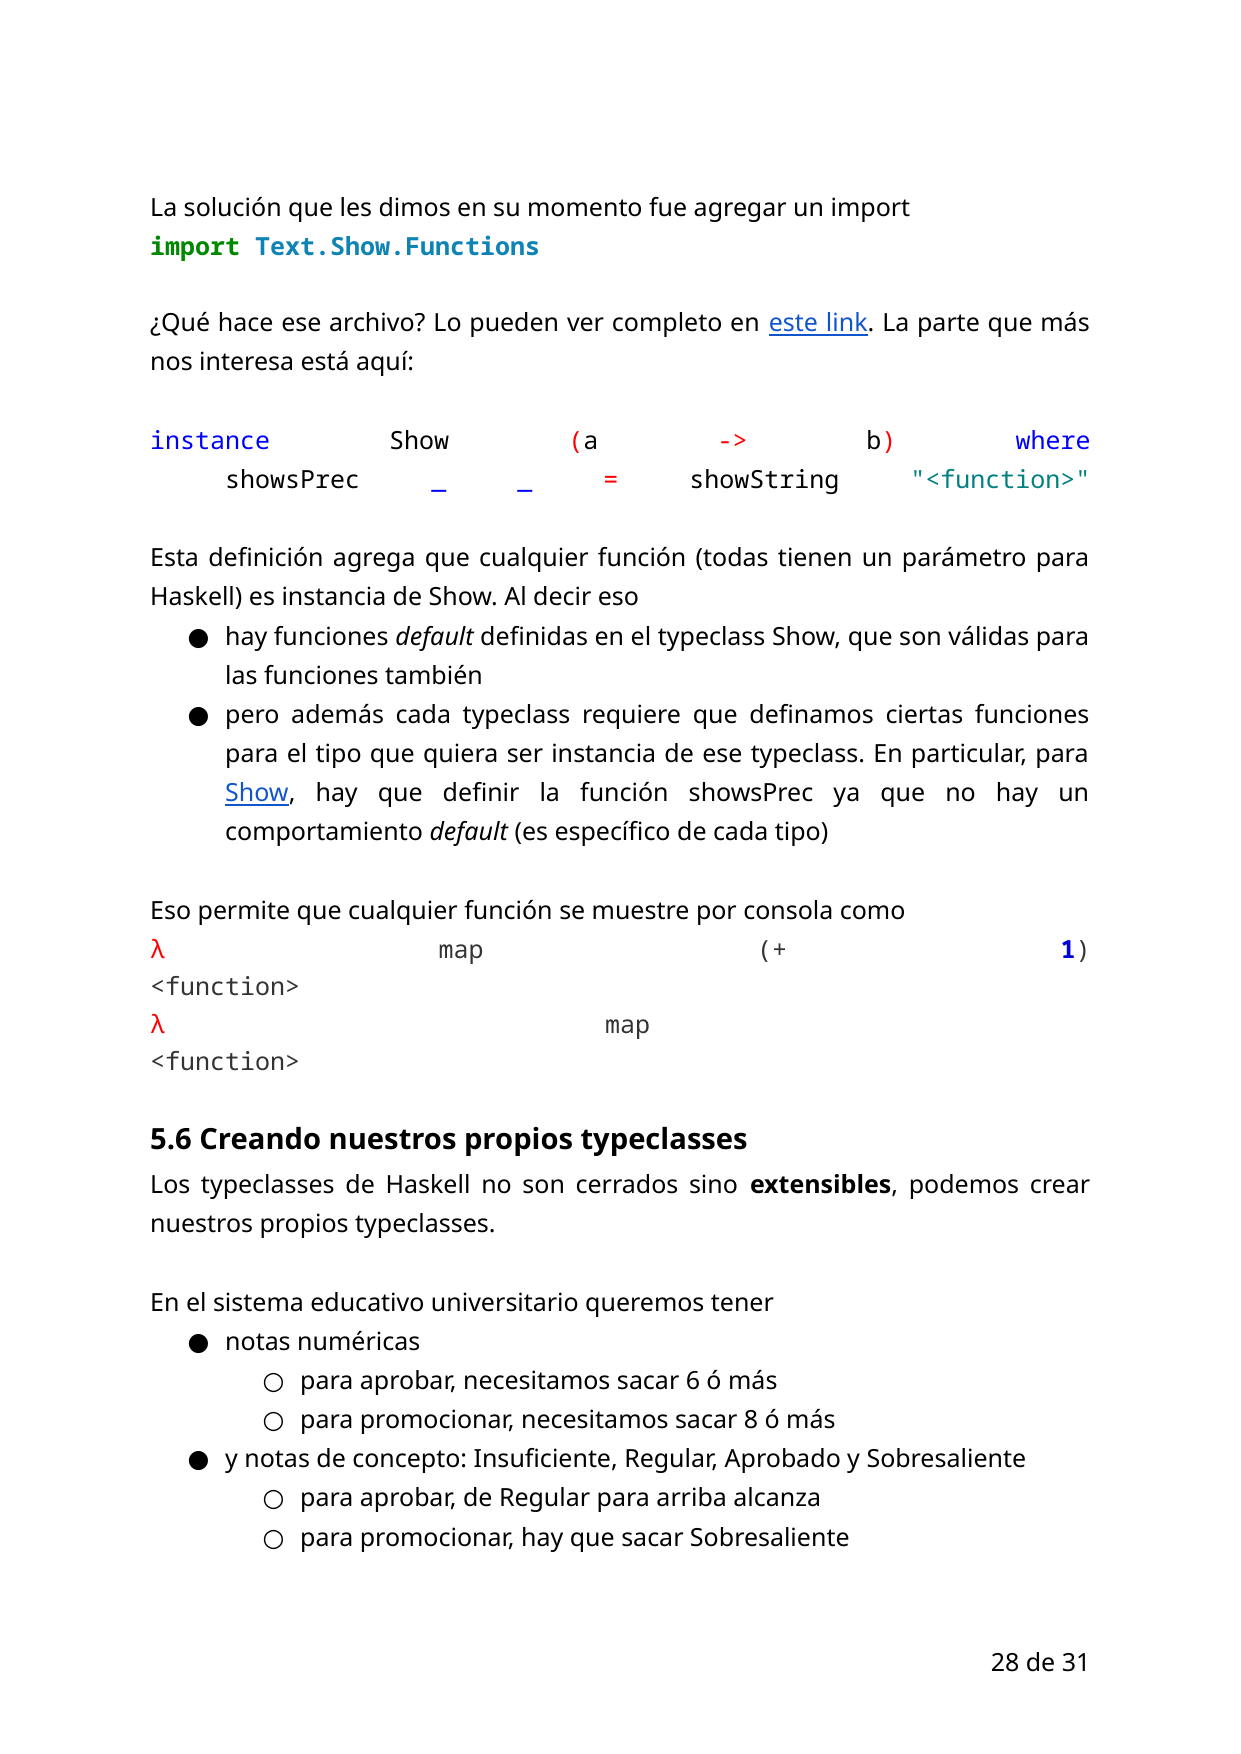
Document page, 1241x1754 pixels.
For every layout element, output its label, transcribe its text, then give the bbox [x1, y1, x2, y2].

subtitle 5.6 Creando nuestros propios typeclasses [150, 1119, 1090, 1158]
text Esta definición agrega que cualquier función (todas tienen un parámetro para Haskell) es instancia de Show. Al decir eso [150, 540, 1090, 613]
list para aprobar, de Regular para arriba alcanza [262, 1480, 1090, 1514]
list para promocionar, necesitamos sacar 8 ó más [262, 1402, 1090, 1436]
text En el sistema educativo universitario queremos tener [150, 1284, 1090, 1318]
text Los typeclasses de Haskell no son cerrados sino extensibles, podemos crear nuestros propios typeclasses. [150, 1167, 1090, 1240]
text import Text.Show.Functions [150, 228, 1090, 262]
text La solución que les dimos en su momento fue agregar un import [150, 189, 1090, 223]
list para promocionar, hay que sacar Sobresaliente [262, 1519, 1090, 1553]
list para aprobar, necesitamos sacar 6 ó más [262, 1362, 1090, 1397]
text instance Show (a -> b) where showsPrec _ _ = showString "<function>" [150, 422, 1090, 535]
list hay funciones default definidas en el typeclass Show, que son válidas para las funciones también [187, 618, 1090, 691]
text ¿Qué hace ese archivo? Lo pueden ver completo en este link. La parte que más nos interesa está aquí: [150, 305, 1090, 378]
text Eso permite que cualquier función se muestre por consola como [150, 892, 1090, 926]
text λ map (+ 1) <function> λ map <function> [150, 932, 1090, 1078]
list pero además cada typeclass requiere que definamos ciertas funciones para el tipo que quiera ser instancia de ese typeclass. En particular, para Show, hay que definir la función showsPrec ya que no hay un comportamiento default (es específico de cada tipo) [187, 697, 1090, 848]
list notas numéricas [187, 1323, 1090, 1357]
list y notas de concepto: Insuficiente, Regular, Aprobado y Sobresaliente [187, 1441, 1090, 1475]
